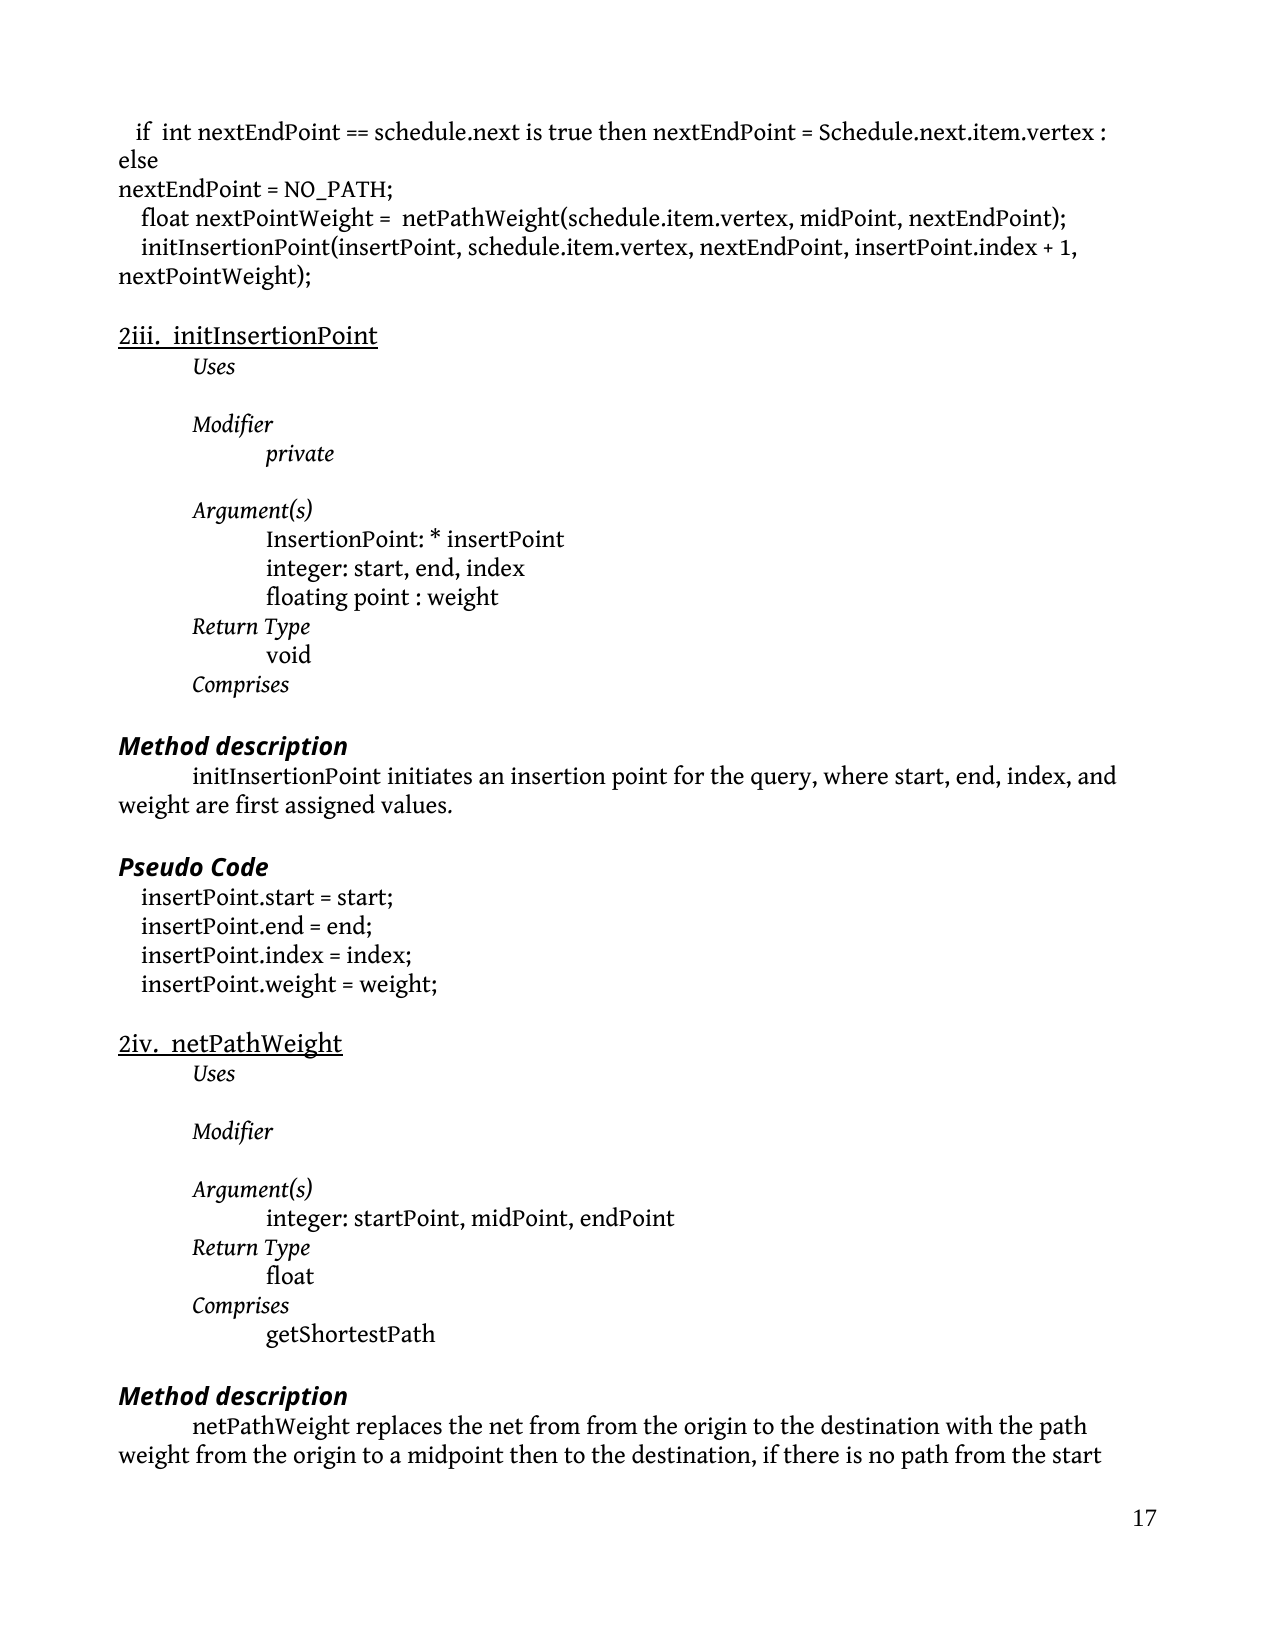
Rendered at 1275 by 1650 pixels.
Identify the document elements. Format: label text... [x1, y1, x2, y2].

text insertPoint.end = end; [118, 913, 1157, 942]
text float [118, 1262, 1157, 1291]
text Comprises [118, 671, 1157, 700]
text Return Type [118, 1233, 1157, 1262]
text if int nextEndPoint == schedule.next is true then nextEndPoint = Schedule.next.item.vertex : else nextEndPoint = NO_PATH; [118, 118, 1157, 205]
text getShortestPath [118, 1320, 1157, 1349]
text private [118, 439, 1157, 468]
text Modifier [118, 410, 1157, 439]
text insertPoint.weight = weight; [118, 971, 1157, 999]
text Modifier [118, 1118, 1157, 1147]
text Method description [118, 729, 1157, 763]
text insertPoint.start = start; [118, 884, 1157, 913]
text Argument(s) [118, 497, 1157, 526]
text initInsertionPoint(insertPoint, schedule.item.vertex, nextEndPoint, insertPoint.index + 1, nextPointWeight); [118, 234, 1157, 292]
text Pseudo Code [118, 849, 1157, 884]
text Return Type [118, 613, 1157, 642]
text Method description [118, 1378, 1157, 1412]
text 2iii. initInsertionPoint [118, 321, 1157, 352]
text Comprises [118, 1291, 1157, 1320]
text 2iv. netPathWeight [118, 1028, 1157, 1060]
text integer: start, end, index [118, 555, 1157, 584]
text void [118, 642, 1157, 671]
text Uses [118, 352, 1157, 381]
text initInsertionPoint initiates an insertion point for the query, where start, end, index, and weight are first assigned values. [118, 763, 1157, 821]
text InsertionPoint: * insertPoint [118, 526, 1157, 555]
text netPathWeight replaces the net from from the origin to the destination with the path weight from the origin to a midpoint then to the destination, if there is no path from the start [118, 1412, 1157, 1470]
text float nextPointWeight = netPathWeight(schedule.item.vertex, midPoint, nextEndPoint); [118, 205, 1157, 234]
text Argument(s) [118, 1176, 1157, 1204]
text integer: startPoint, midPoint, endPoint [118, 1204, 1157, 1233]
text insertPoint.index = index; [118, 942, 1157, 971]
text floating point : weight [118, 584, 1157, 613]
text Uses [118, 1060, 1157, 1089]
